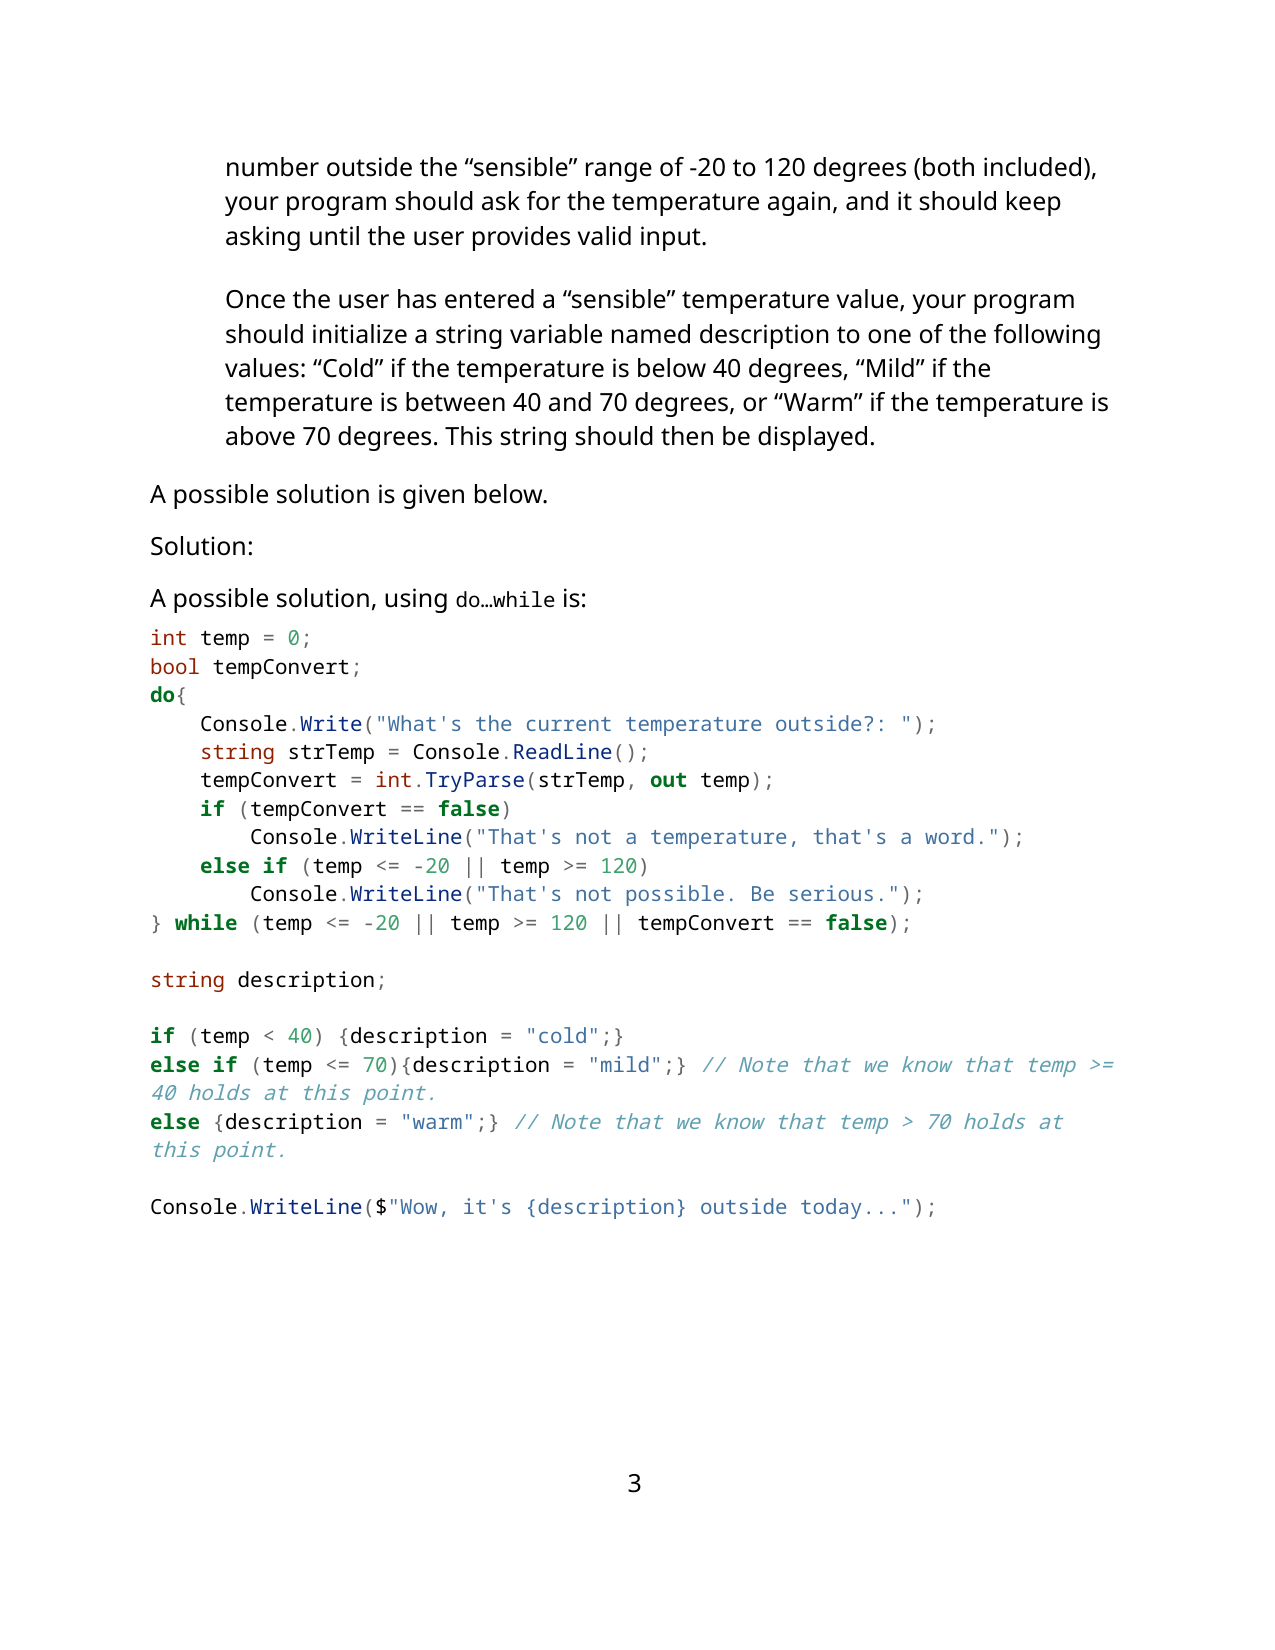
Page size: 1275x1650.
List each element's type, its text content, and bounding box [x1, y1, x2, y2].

text do{ [150, 680, 1125, 709]
text int temp = 0; [150, 623, 1125, 652]
text else if (temp <= -20 || temp >= 120) [150, 851, 1125, 879]
text Once the user has entered a “sensible” temperature value, your program should initialize a string variable named description to one of the following values: “Cold” if the temperature is below 40 degrees, “Mild” if the temperature is between 40 and 70 degrees, or “Warm” if the temperature is above 70 degrees. This string should then be displayed. [225, 282, 1125, 452]
text Console.Write("What's the current temperature outside?: "); [150, 709, 1125, 737]
text } while (temp <= -20 || temp >= 120 || tempConvert == false); [150, 908, 1125, 936]
text Console.WriteLine("That's not possible. Be serious."); [150, 879, 1125, 908]
text tempConvert = int.TryParse(strTemp, out temp); [150, 766, 1125, 794]
text string strTemp = Console.ReadLine(); [150, 737, 1125, 766]
text A possible solution is given below. [150, 476, 1125, 511]
text string description; [150, 965, 1125, 993]
text A possible solution, using do…while is: [150, 580, 1125, 614]
text if (temp < 40) {description = "cold";} [150, 1022, 1125, 1050]
text else {description = "warm";} // Note that we know that temp > 70 holds at this point. [150, 1107, 1125, 1164]
text bool tempConvert; [150, 652, 1125, 680]
text Solution: [150, 528, 1125, 562]
text if (tempConvert == false) [150, 794, 1125, 822]
text number outside the “sensible” range of -20 to 120 degrees (both included), your program should ask for the temperature again, and it should keep asking until the user provides valid input. [225, 150, 1125, 252]
text Console.WriteLine("That's not a temperature, that's a word."); [150, 822, 1125, 851]
text else if (temp <= 70){description = "mild";} // Note that we know that temp >= 40 holds at this point. [150, 1050, 1125, 1107]
text Console.WriteLine($"Wow, it's {description} outside today..."); [150, 1192, 1125, 1221]
